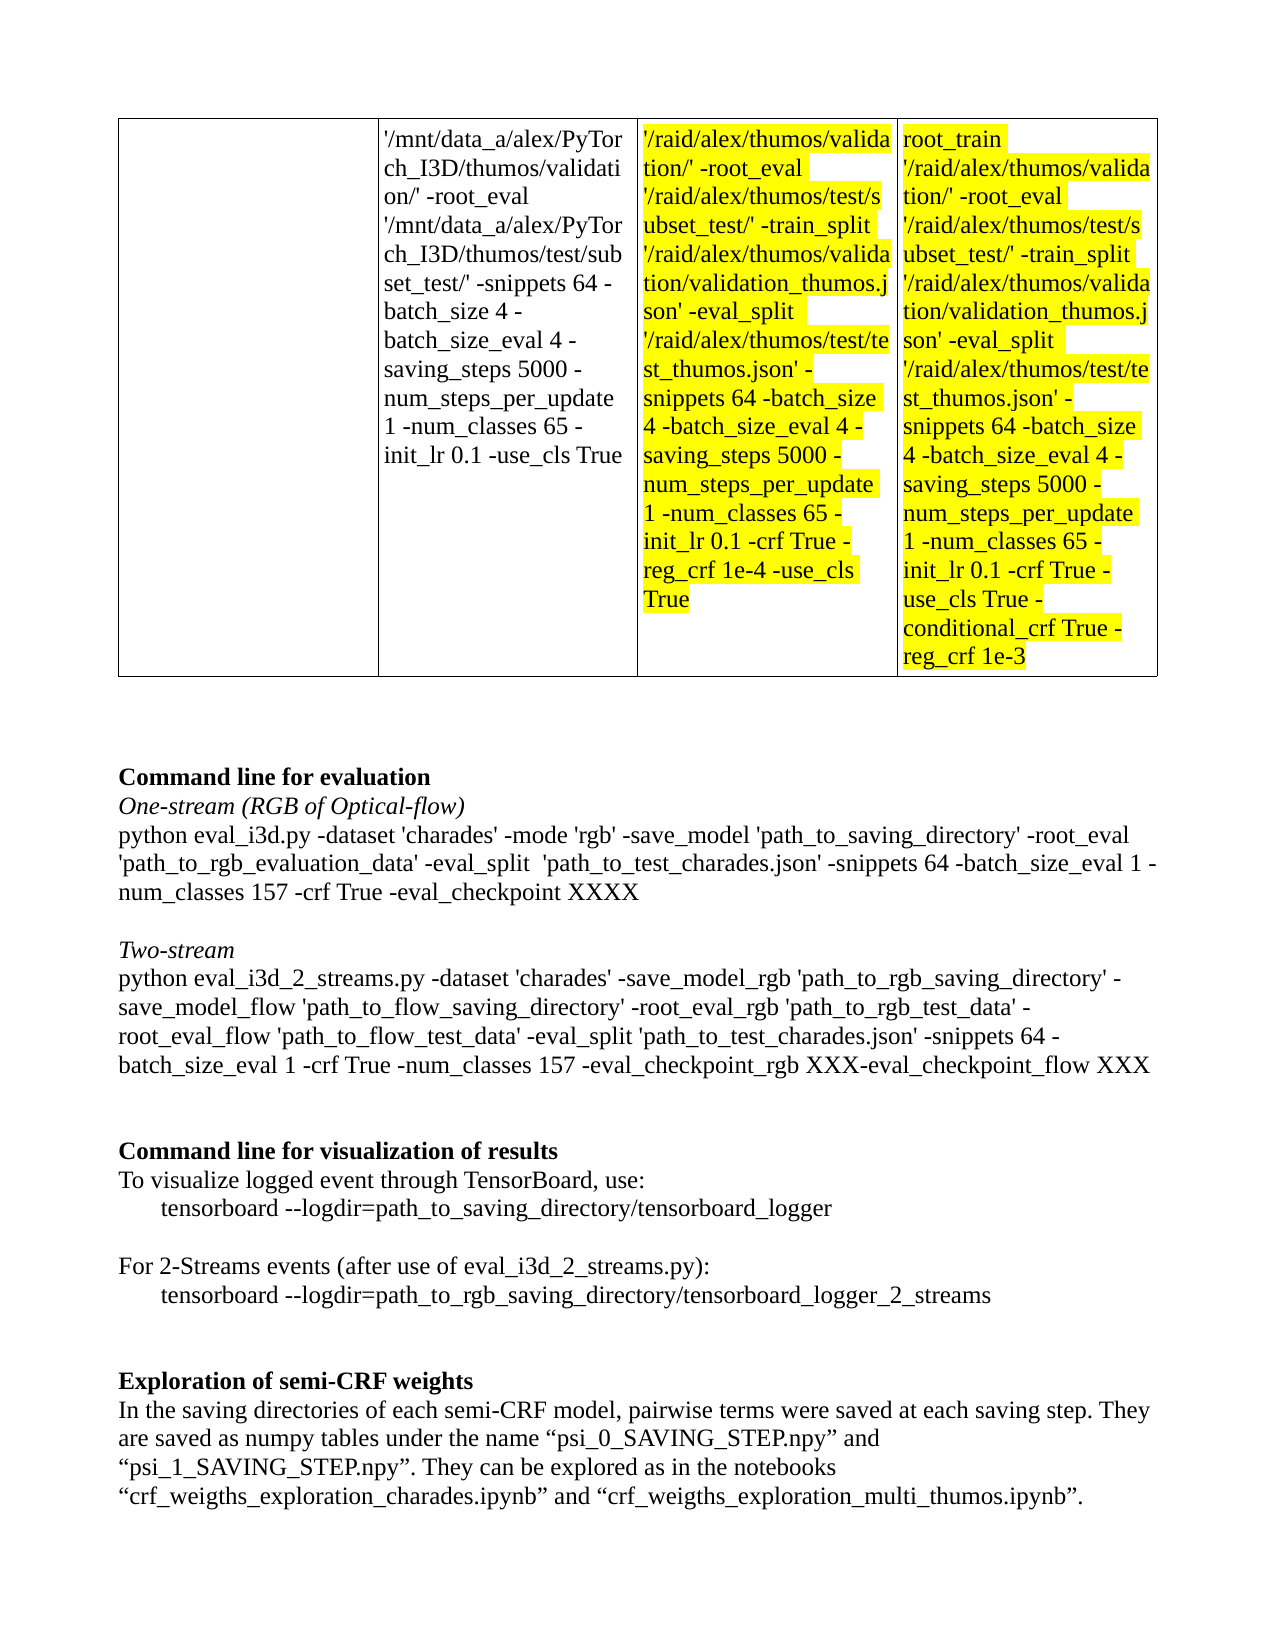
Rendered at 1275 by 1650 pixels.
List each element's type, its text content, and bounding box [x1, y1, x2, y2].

text One-stream (RGB of Optical-flow) [118, 791, 1157, 820]
text In the saving directories of each semi-CRF model, pairwise terms were saved at each saving step. They are saved as numpy tables under the name “psi_0_SAVING_STEP.npy” and “psi_1_SAVING_STEP.npy”. They can be explored as in the notebooks “crf_weigths_exploration_charades.ipynb” and “crf_weigths_exploration_multi_thumos.ipynb”. [118, 1395, 1157, 1510]
table_cell '/raid/alex/thumos/validation/' -root_eval '/raid/alex/thumos/test/subset_test/' -train_split '/raid/alex/thumos/validation/validation_thumos.json' -eval_split '/raid/alex/thumos/test/test_thumos.json' -snippets 64 -batch_size 4 -batch_size_eval 4 -saving_steps 5000 -num_steps_per_update 1 -num_classes 65 -init_lr 0.1 -crf True -reg_crf 1e-4 -use_cls True [638, 119, 897, 676]
table_cell [119, 119, 378, 676]
text For 2-Streams events (after use of eval_i3d_2_streams.py): [118, 1251, 1157, 1280]
text python eval_i3d.py -dataset 'charades' -mode 'rgb' -save_model 'path_to_saving_directory' -root_eval 'path_to_rgb_evaluation_data' -eval_split 'path_to_test_charades.json' -snippets 64 -batch_size_eval 1 -num_classes 157 -crf True -eval_checkpoint XXXX [118, 820, 1157, 906]
text python eval_i3d_2_streams.py -dataset 'charades' -save_model_rgb 'path_to_rgb_saving_directory' -save_model_flow 'path_to_flow_saving_directory' -root_eval_rgb 'path_to_rgb_test_data' -root_eval_flow 'path_to_flow_test_data' -eval_split 'path_to_test_charades.json' -snippets 64 -batch_size_eval 1 -crf True -num_classes 157 -eval_checkpoint_rgb XXX-eval_checkpoint_flow XXX [118, 963, 1157, 1078]
table_cell -root_train '/raid/alex/thumos/validation/' -root_eval '/raid/alex/thumos/test/subset_test/' -train_split '/raid/alex/thumos/validation/validation_thumos.json' -eval_split '/raid/alex/thumos/test/test_thumos.json' -snippets 64 -batch_size 4 -batch_size_eval 4 -saving_steps 5000 -num_steps_per_update 1 -num_classes 65 -init_lr 0.1 -crf True -use_cls True -conditional_crf True -reg_crf 1e-3 [898, 119, 1157, 676]
text tensorboard --logdir=path_to_rgb_saving_directory/tensorboard_logger_2_streams [118, 1280, 1157, 1308]
text Two-stream [118, 935, 1157, 963]
table_cell '/mnt/data_a/alex/PyTorch_I3D/thumos/validation/' -root_eval '/mnt/data_a/alex/PyTorch_I3D/thumos/test/subset_test/' -snippets 64 -batch_size 4 -batch_size_eval 4 -saving_steps 5000 -num_steps_per_update 1 -num_classes 65 -init_lr 0.1 -use_cls True [379, 119, 637, 676]
text Command line for visualization of results [118, 1136, 1157, 1165]
text To visualize logged event through TensorBoard, use: [118, 1165, 1157, 1193]
text Exploration of semi-CRF weights [118, 1366, 1157, 1395]
text Command line for evaluation [118, 762, 1157, 791]
text tensorboard --logdir=path_to_saving_directory/tensorboard_logger [118, 1193, 1157, 1222]
